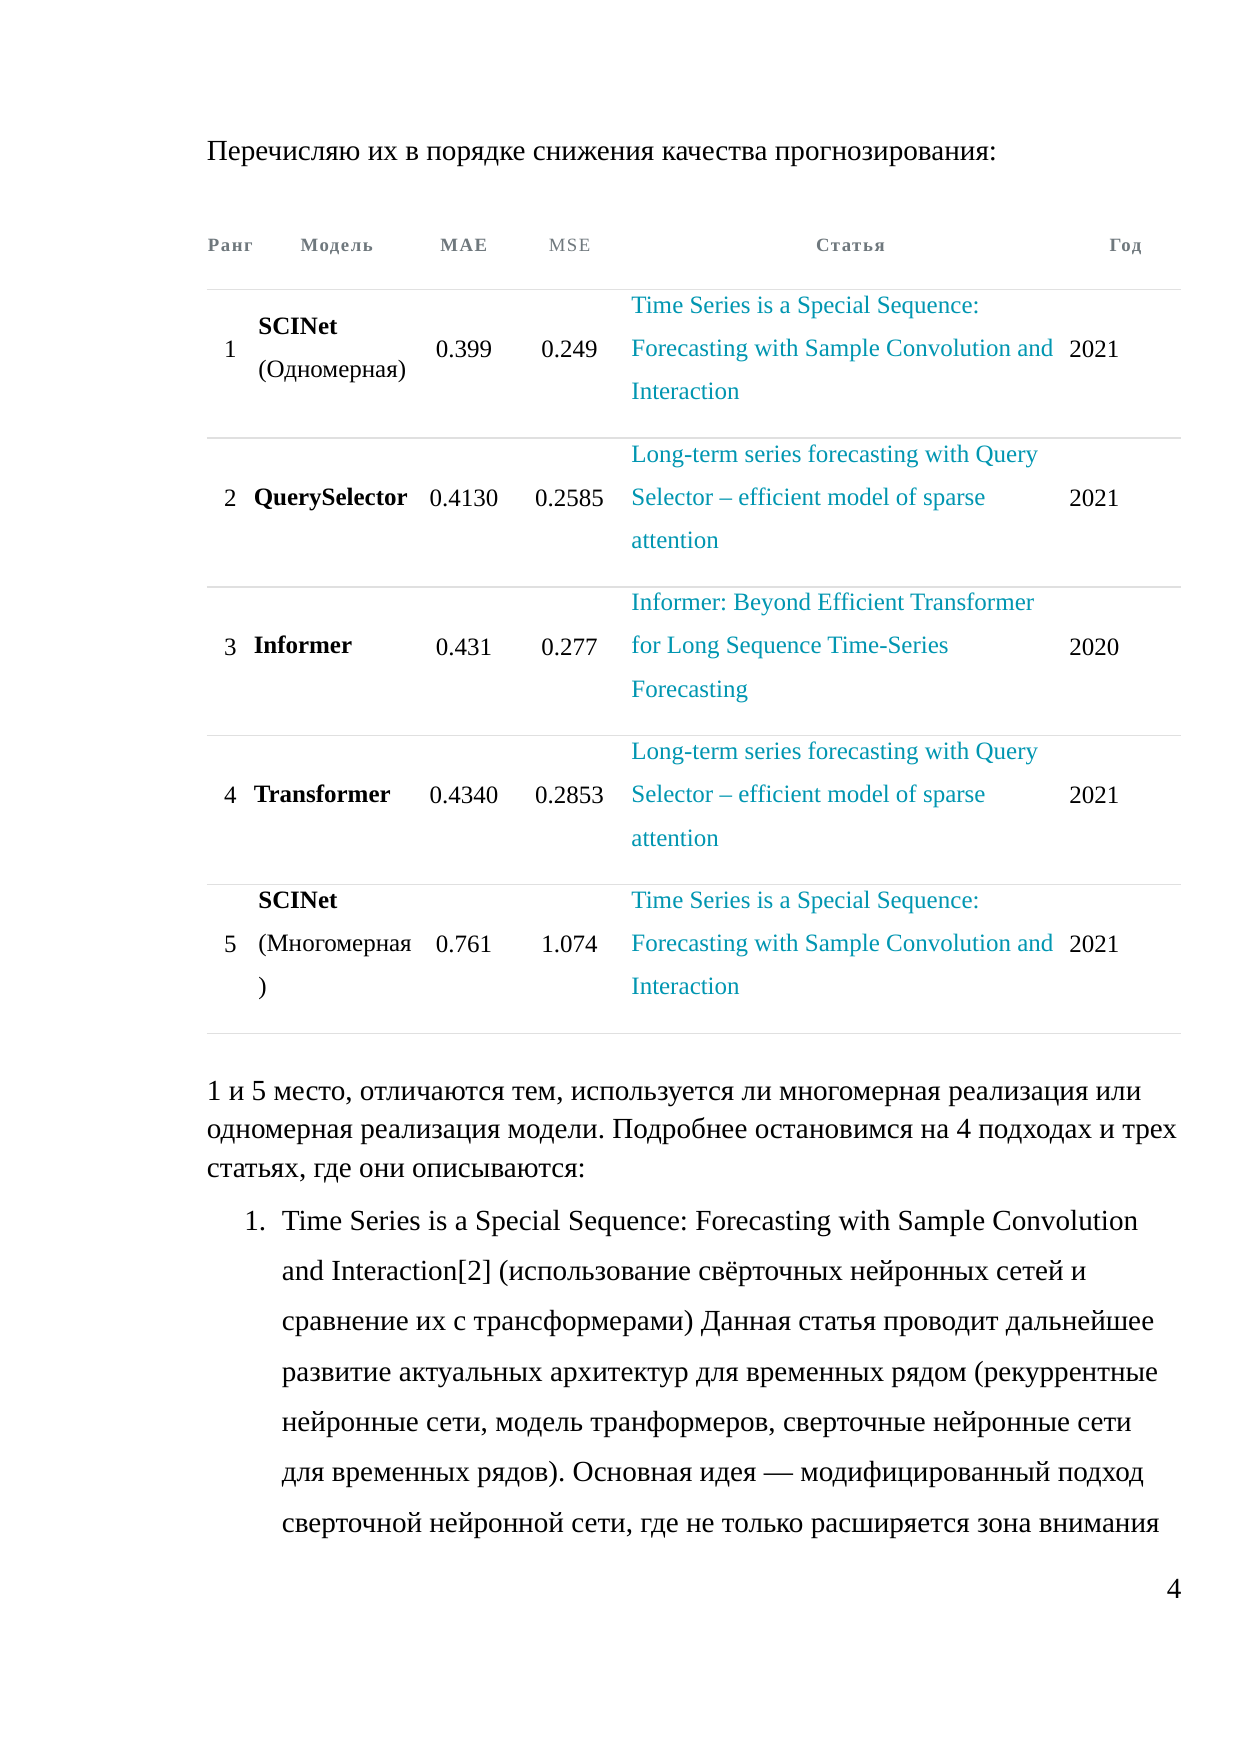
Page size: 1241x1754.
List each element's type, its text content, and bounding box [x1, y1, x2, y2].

table_cell 2021 [1069, 290, 1181, 437]
text 1 и 5 место, отличаются тем, используется ли многомерная реализация или одномерная реализация модели. Подробнее остановимся на 4 подходах и трех статьях, где они описываются: [207, 1034, 1181, 1183]
table_cell Informer [254, 588, 420, 735]
table_cell 2 [207, 439, 253, 586]
table_cell 0.4130 [420, 439, 508, 586]
table_cell 2021 [1069, 736, 1181, 884]
table_header Год [1069, 234, 1181, 289]
table_header Статья [631, 234, 1069, 289]
table_cell 0.277 [508, 588, 631, 735]
table_cell Time Series is a Special Sequence: Forecasting with Sample Convolution and Interaction [631, 885, 1069, 1032]
table_header MAE [420, 234, 508, 289]
table_cell 0.761 [420, 885, 508, 1032]
table_cell Informer: Beyond Efficient Transformer for Long Sequence Time-Series Forecasting [631, 588, 1069, 735]
table_header Ранг [207, 234, 253, 289]
list Time Series is a Special Sequence: Forecasting with Sample Convolution and Interaction[2] (использование свёрточных нейронных сетей и сравнение их с трансформерами) Данная статья проводит дальнейшее развитие актуальных архитектур для временных рядом (рекуррентные нейронные сети, модель транформеров, сверточные нейронные сети для временных рядов). Основная идея — модифицированный подход сверточной нейронной сети, где не только расширяется зона внимания [244, 1203, 1181, 1538]
table_cell 0.2585 [508, 439, 631, 586]
table_cell 0.399 [420, 290, 508, 437]
table_cell 2021 [1069, 439, 1181, 586]
table_cell 3 [207, 588, 253, 735]
table_cell 0.249 [508, 290, 631, 437]
table_cell Transformer [254, 736, 420, 884]
text Перечисляю их в порядке снижения качества прогнозирования: [207, 133, 1181, 166]
table_cell 1.074 [508, 885, 631, 1032]
table_cell SCINet (Одномерная) [254, 290, 420, 437]
table_cell 5 [207, 885, 253, 1032]
table_cell 1 [207, 290, 253, 437]
table_cell 0.431 [420, 588, 508, 735]
table_cell 0.4340 [420, 736, 508, 884]
table_cell Long-term series forecasting with Query Selector – efficient model of sparse attention [631, 439, 1069, 586]
table_header Модель [254, 234, 420, 289]
table_cell QuerySelector [254, 439, 420, 586]
table_cell Long-term series forecasting with Query Selector – efficient model of sparse attention [631, 736, 1069, 884]
table_cell 0.2853 [508, 736, 631, 884]
table_cell 2021 [1069, 885, 1181, 1032]
table_cell Time Series is a Special Sequence: Forecasting with Sample Convolution and Interaction [631, 290, 1069, 437]
table_cell 4 [207, 736, 253, 884]
table_cell 2020 [1069, 588, 1181, 735]
table_cell SCINet (Многомерная) [254, 885, 420, 1032]
table_header MSE [508, 234, 631, 289]
